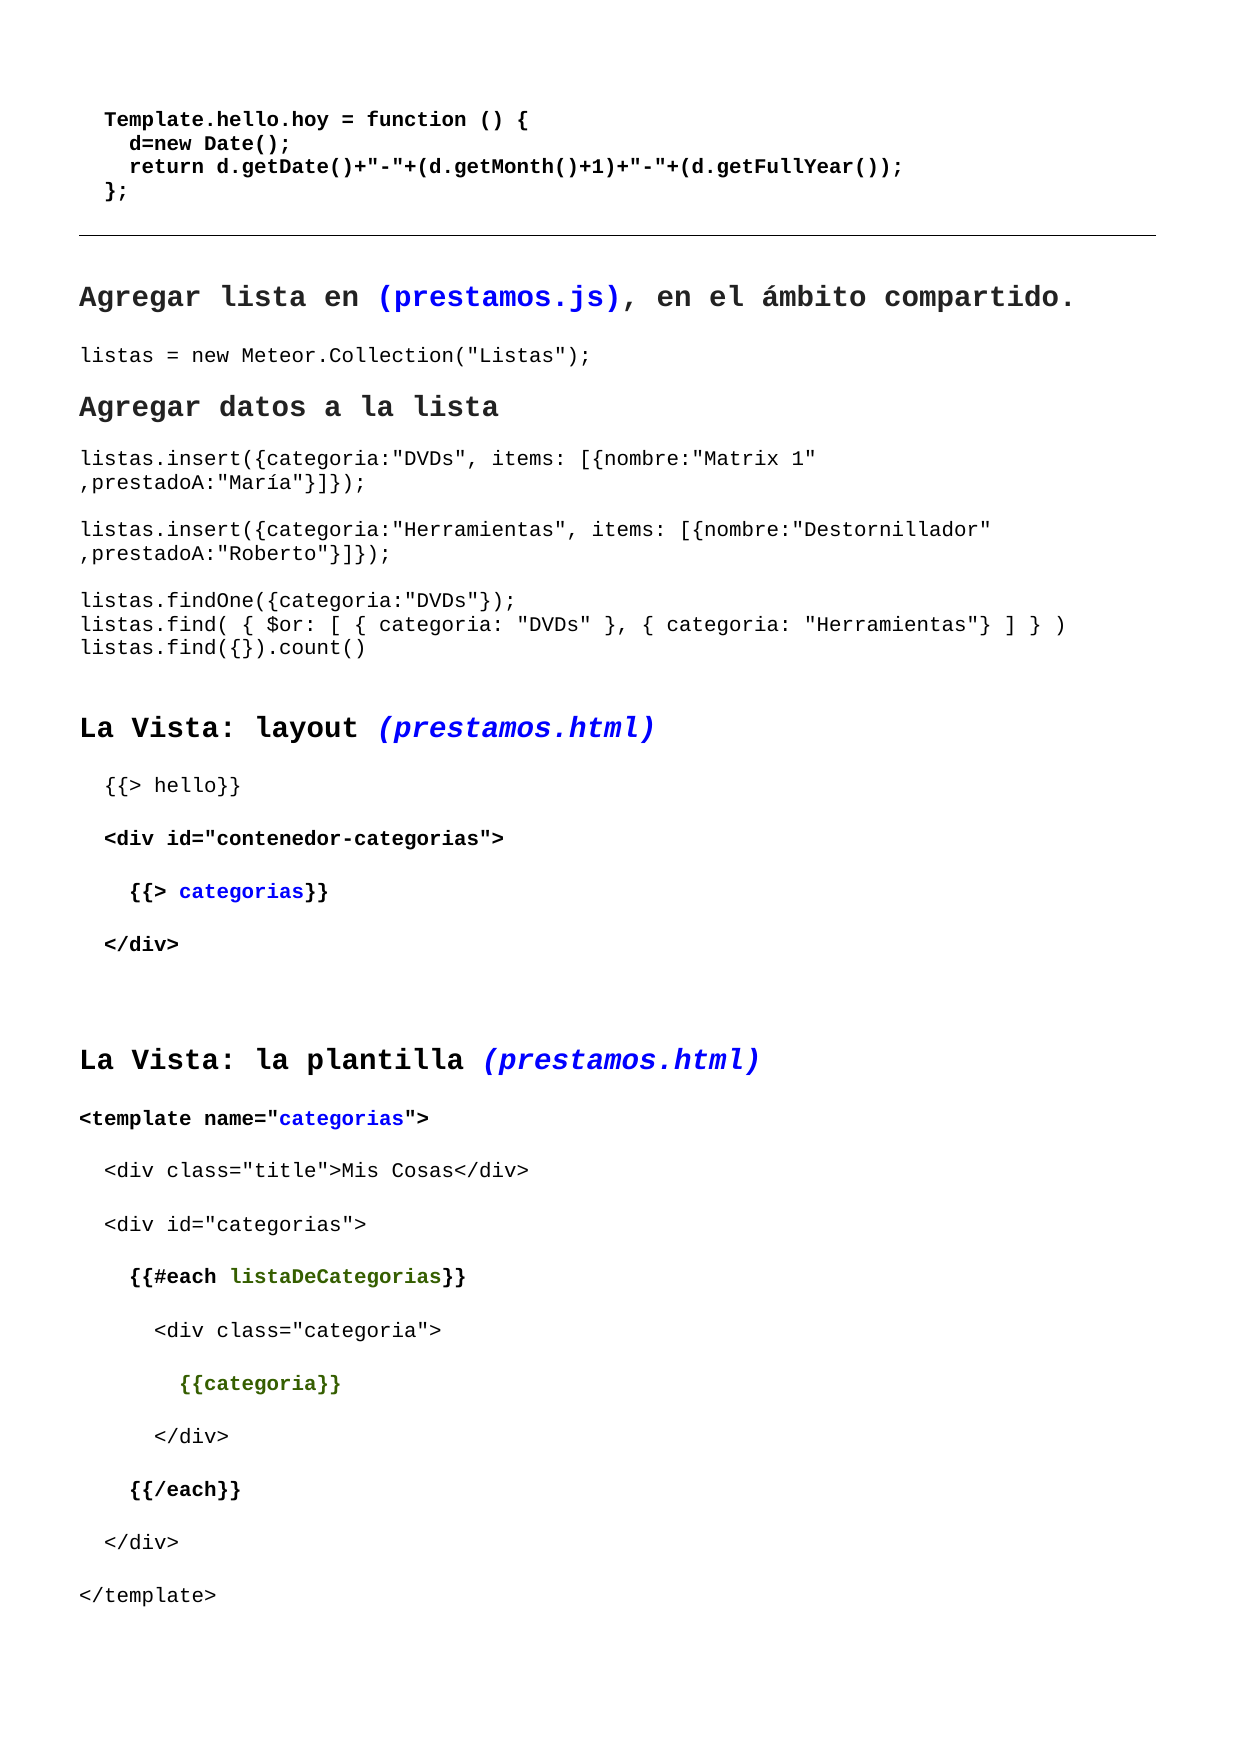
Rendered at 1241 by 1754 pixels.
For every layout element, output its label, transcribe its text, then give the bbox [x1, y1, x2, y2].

text </div> [79, 934, 1156, 958]
text <div id="contenedor-categorias"> [79, 828, 1156, 852]
text {{#each listaDeCategorias}} [79, 1267, 1156, 1290]
text {{categoria}} [79, 1373, 1156, 1396]
text <div class="title">Mis Cosas</div> [79, 1161, 1156, 1184]
text <div class="categoria"> [79, 1319, 1156, 1343]
text d=new Date(); [79, 132, 1156, 156]
text <div id="categorias"> [79, 1213, 1156, 1237]
text ,prestadoA:"Roberto"}]}); [79, 543, 1156, 566]
text <template name="categorias"> [79, 1107, 1156, 1131]
text </div> [79, 1532, 1156, 1555]
text Template.hello.hoy = function () { [79, 109, 1156, 132]
text </div> [79, 1426, 1156, 1449]
text {{> categorias}} [79, 881, 1156, 905]
text {{/each}} [79, 1479, 1156, 1502]
text listas.find({}).count() [79, 637, 1156, 661]
text return d.getDate()+"-"+(d.getMonth()+1)+"-"+(d.getFullYear()); [79, 156, 1156, 180]
text listas.insert({categoria:"Herramientas", items: [{nombre:"Destornillador" [79, 519, 1156, 543]
text listas.find( { $or: [ { categoria: "DVDs" }, { categoria: "Herramientas"} ] } ) [79, 613, 1156, 637]
text {{> hello}} [79, 775, 1156, 799]
text Agregar lista en (prestamos.js), en el ámbito compartido. [79, 282, 1156, 315]
text listas.findOne({categoria:"DVDs"}); [79, 590, 1156, 613]
text ,prestadoA:"María"}]}); [79, 472, 1156, 495]
text }; [79, 180, 1156, 203]
text listas.insert({categoria:"DVDs", items: [{nombre:"Matrix 1" [79, 448, 1156, 472]
text Agregar datos a la lista [79, 392, 1156, 425]
text La Vista: la plantilla (prestamos.html) [79, 1045, 1156, 1078]
text La Vista: layout (prestamos.html) [79, 713, 1156, 746]
text listas = new Meteor.Collection("Listas"); [79, 345, 1156, 368]
text </template> [79, 1585, 1156, 1608]
